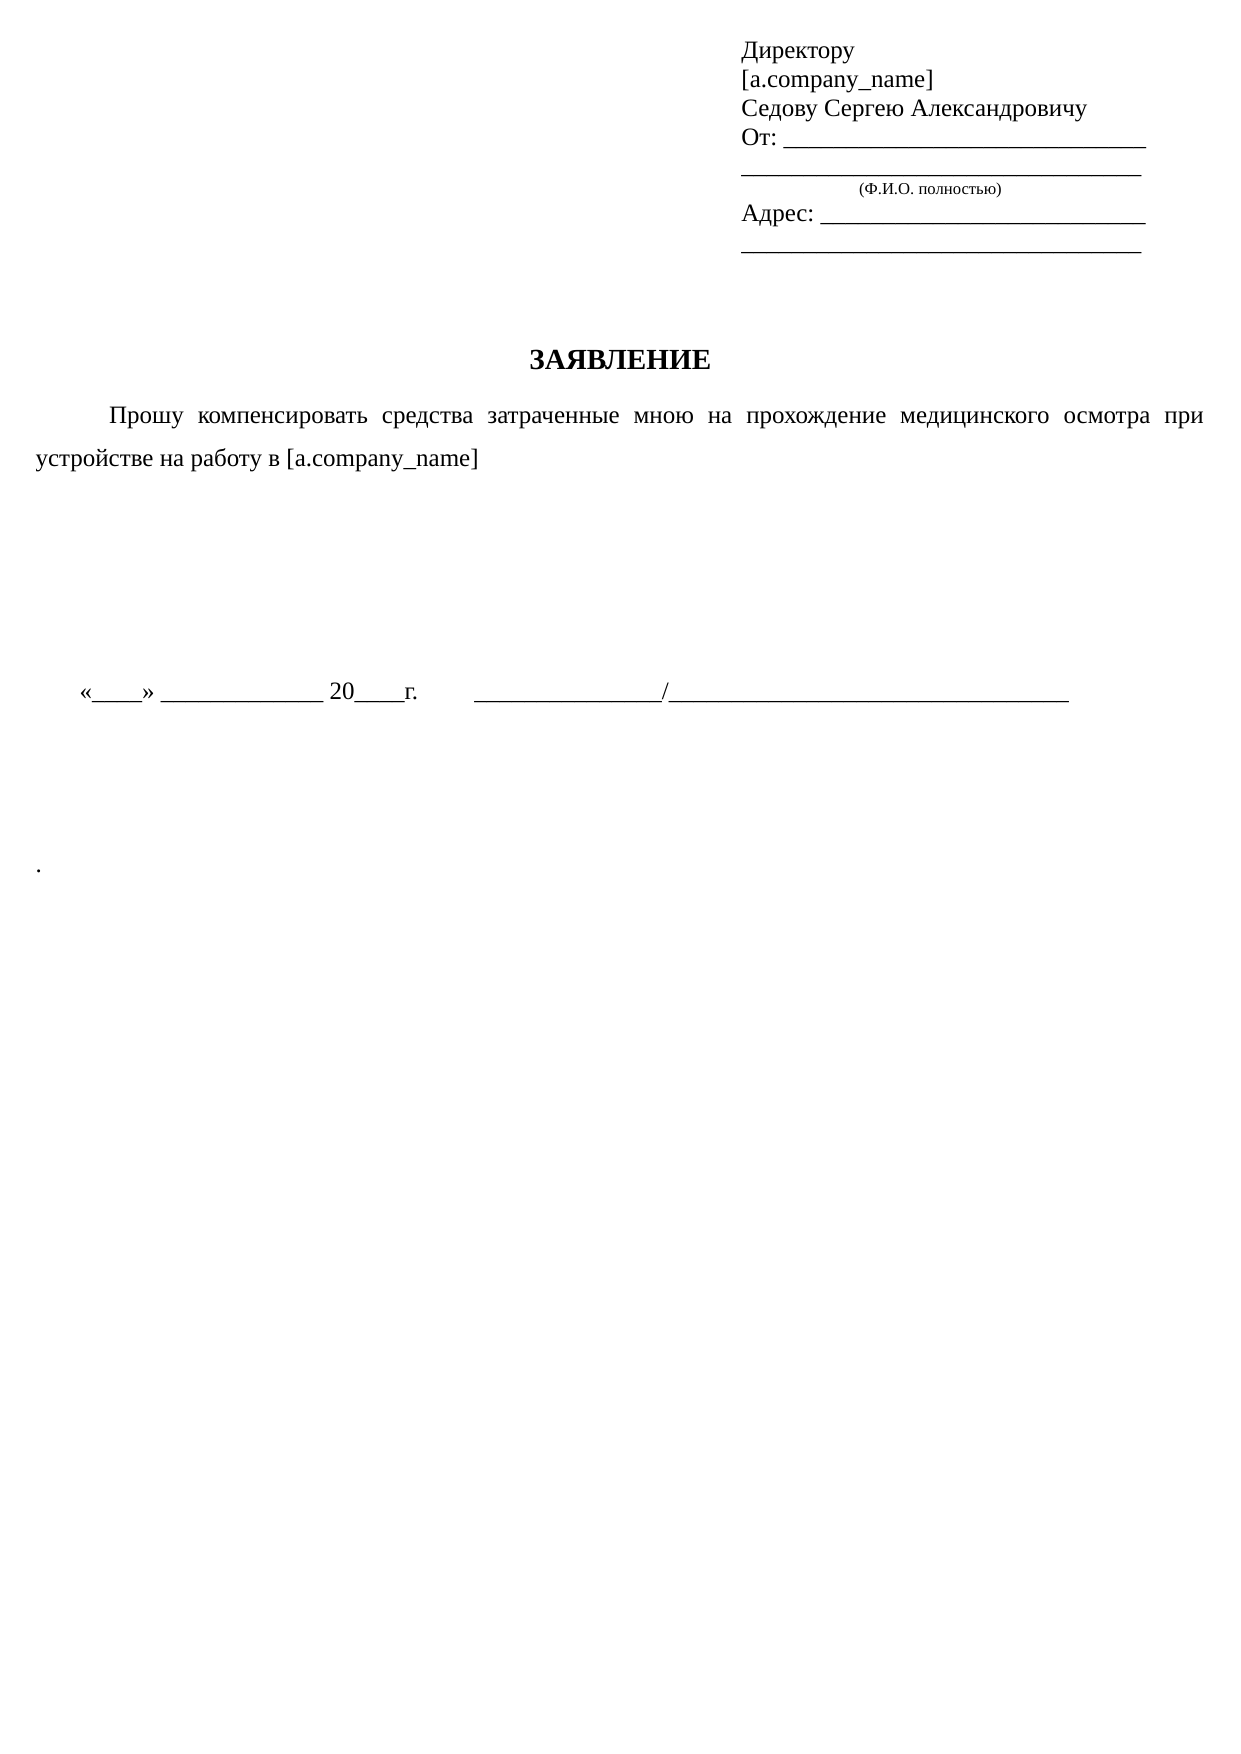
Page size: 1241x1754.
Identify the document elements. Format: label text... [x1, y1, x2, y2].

text ________________________________ [6, 227, 1234, 256]
text (Ф.И.О. полностью) [6, 179, 1234, 198]
text Директору [6, 35, 1234, 64]
text Седову Сергею Александровичу [6, 93, 1234, 122]
text ________________________________ [6, 150, 1234, 179]
text «____» _____________ 20____г. _______________/________________________________ [6, 676, 1234, 705]
text Адрес: __________________________ [6, 198, 1234, 227]
text Прошу компенсировать средства затраченные мною на прохождение медицинского осмотра при устройстве на работу в [a.company_name] [35, 400, 1205, 472]
text . [35, 849, 1205, 877]
text [a.company_name] [6, 64, 1234, 93]
text От: _____________________________ [6, 122, 1234, 150]
text ЗАЯВЛЕНИЕ [6, 342, 1234, 376]
